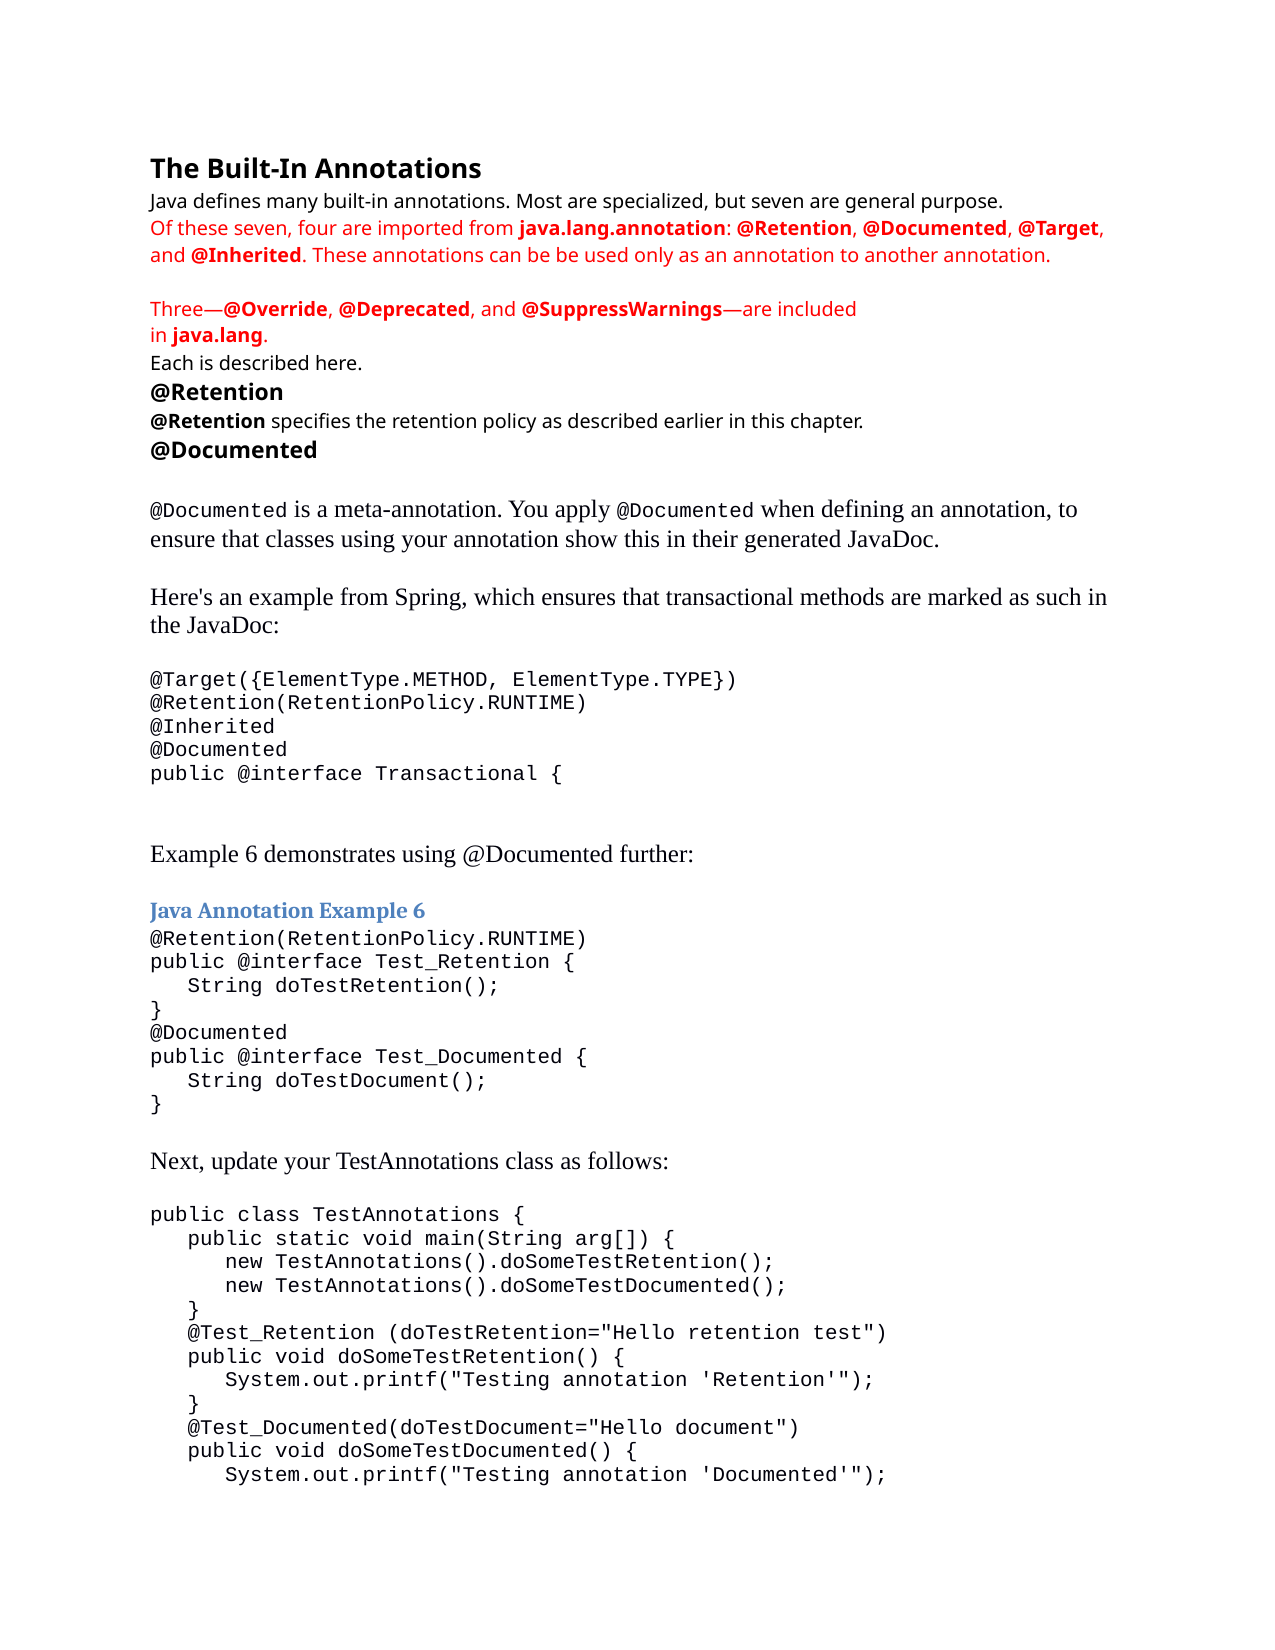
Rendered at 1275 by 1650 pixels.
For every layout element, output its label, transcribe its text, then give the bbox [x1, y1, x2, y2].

text @Target({ElementType.METHOD, ElementType.TYPE}) [150, 668, 1125, 692]
text @Documented [150, 739, 1125, 763]
text in java.lang. [150, 322, 1125, 349]
text public class TestAnnotations { public static void main(String arg[]) { new TestAnnotations().doSomeTestRetention(); new TestAnnotations().doSomeTestDocumented(); } @Test_Retention (doTestRetention="Hello retention test") public void doSomeTestRetention() { System.out.printf("Testing annotation 'Retention'"); } @Test_Documented(doTestDocument="Hello document") public void doSomeTestDocumented() { System.out.printf("Testing annotation 'Documented'"); [150, 1204, 1125, 1488]
text public @interface Transactional { [150, 763, 1125, 787]
text @Retention(RetentionPolicy.RUNTIME) public @interface Test_Retention { String doTestRetention(); } [150, 928, 1125, 1022]
text Each is described here. [150, 349, 1125, 376]
text @Retention [150, 376, 1125, 407]
text The Built-In Annotations [150, 150, 1125, 187]
text @Documented [150, 434, 1125, 465]
text @Retention specifies the retention policy as described earlier in this chapter. [150, 407, 1125, 434]
text @Documented is a meta-annotation. You apply @Documented when defining an annotation, to ensure that classes using your annotation show this in their generated JavaDoc. [150, 494, 1125, 553]
text Java defines many built-in annotations. Most are specialized, but seven are general purpose. [150, 187, 1125, 214]
text Three—@Override, @Deprecated, and @SuppressWarnings—are included [150, 295, 1125, 322]
text @Documented public @interface Test_Documented { String doTestDocument(); } [150, 1022, 1125, 1117]
subtitle Java Annotation Example 6 [150, 897, 1125, 924]
text @Retention(RetentionPolicy.RUNTIME) [150, 692, 1125, 716]
text @Inherited [150, 716, 1125, 739]
text Example 6 demonstrates using @Documented further: [150, 839, 1125, 868]
text Of these seven, four are imported from java.lang.annotation: @Retention, @Documented, @Target, and @Inherited. These annotations can be be used only as an annotation to another annotation. [150, 214, 1125, 268]
text Here's an example from Spring, which ensures that transactional methods are marked as such in the JavaDoc: [150, 582, 1125, 639]
text Next, update your TestAnnotations class as follows: [150, 1146, 1125, 1175]
